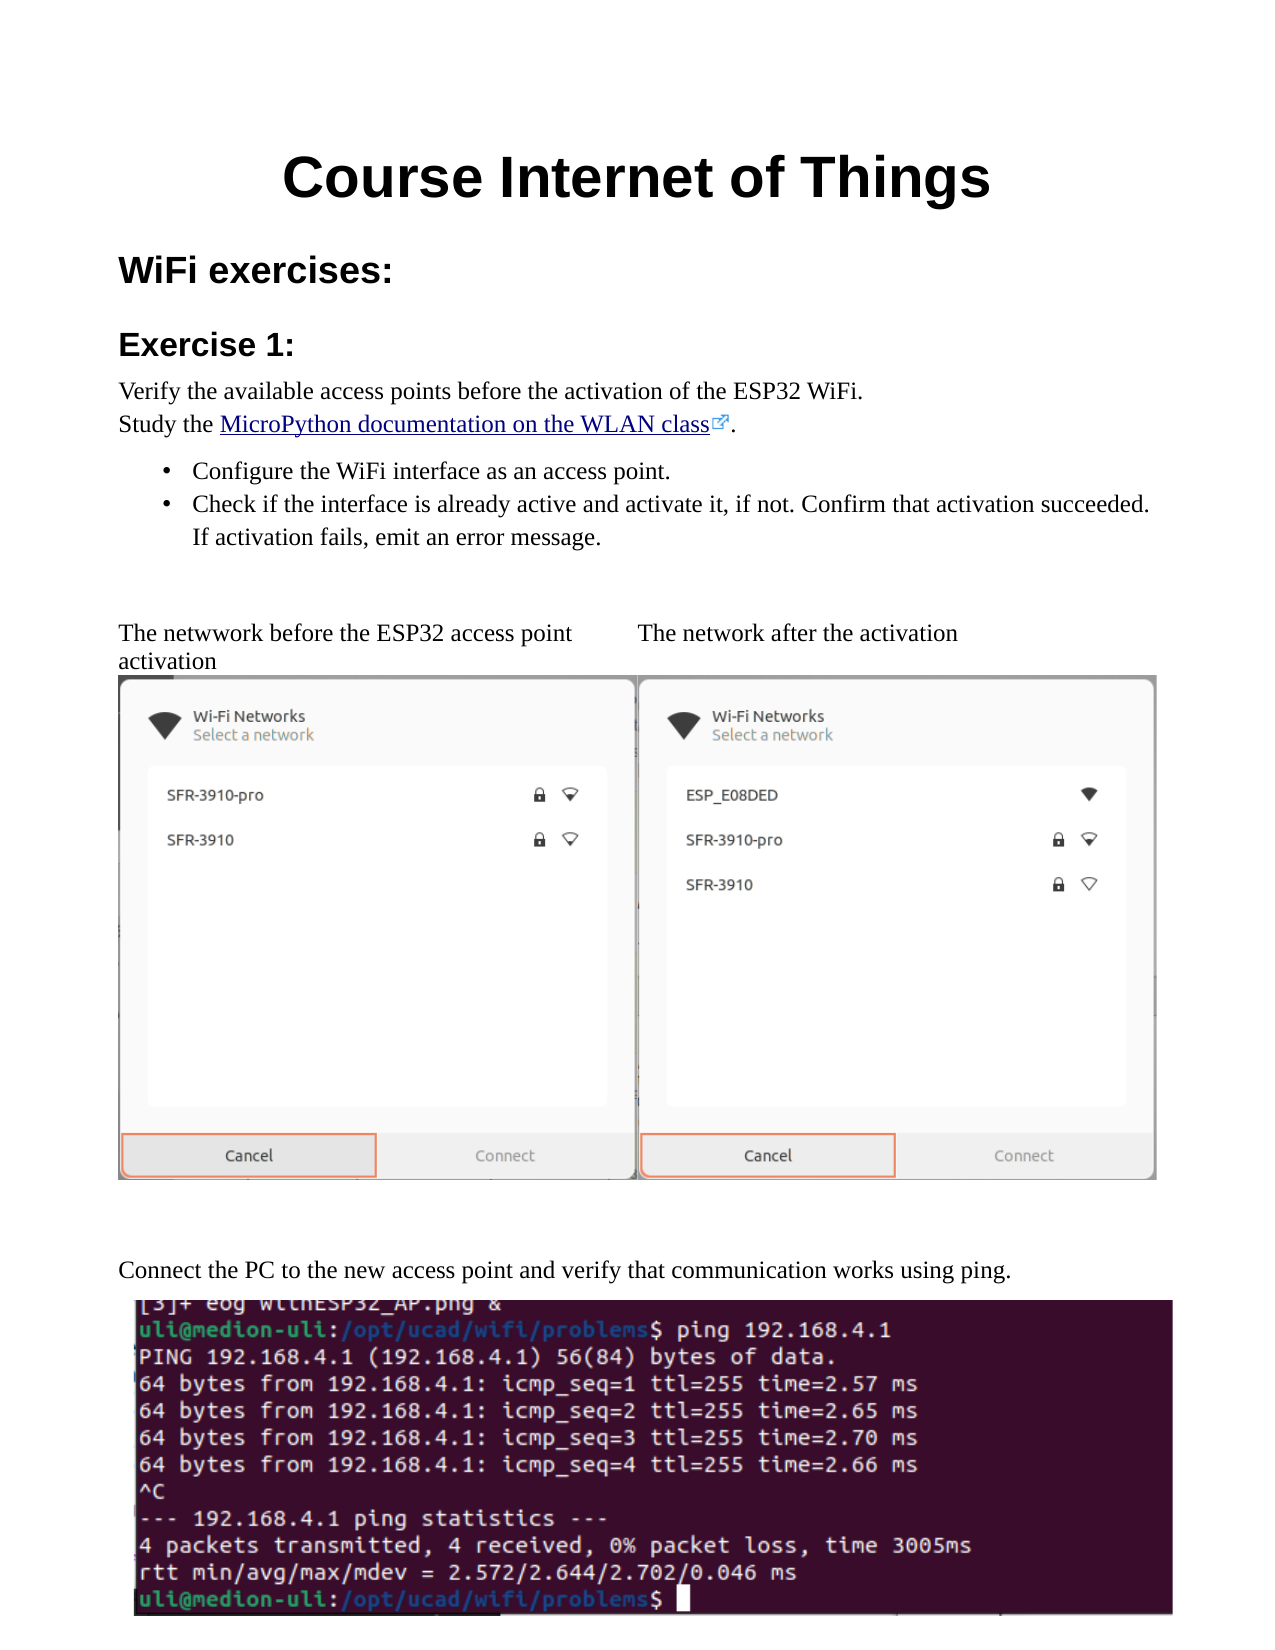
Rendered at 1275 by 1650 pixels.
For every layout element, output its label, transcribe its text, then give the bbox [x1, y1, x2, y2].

table_header The network after the activation [638, 618, 1157, 675]
subtitle WiFi exercises: [118, 248, 1157, 291]
table_header The netwwork before the ESP32 access point activation [118, 618, 637, 675]
picture [133, 1300, 1173, 1616]
table_cell [118, 1180, 637, 1208]
picture [710, 413, 731, 433]
text Connect the PC to the new access point and verify that communication works using ping. [118, 1256, 1157, 1284]
subtitle Exercise 1: [118, 325, 1157, 363]
text Verify the available access points before the activation of the ESP32 WiFi. Study the MicroPython documentation on the WLAN class. [118, 376, 1157, 438]
table_cell [638, 1180, 1157, 1208]
title Course Internet of Things [118, 143, 1157, 210]
list Check if the interface is already active and activate it, if not. Confirm that activation succeeded. If activation fails, emit an error message. [162, 489, 1157, 551]
list Configure the WiFi interface as an access point. [162, 456, 1157, 485]
picture [118, 675, 1157, 1180]
